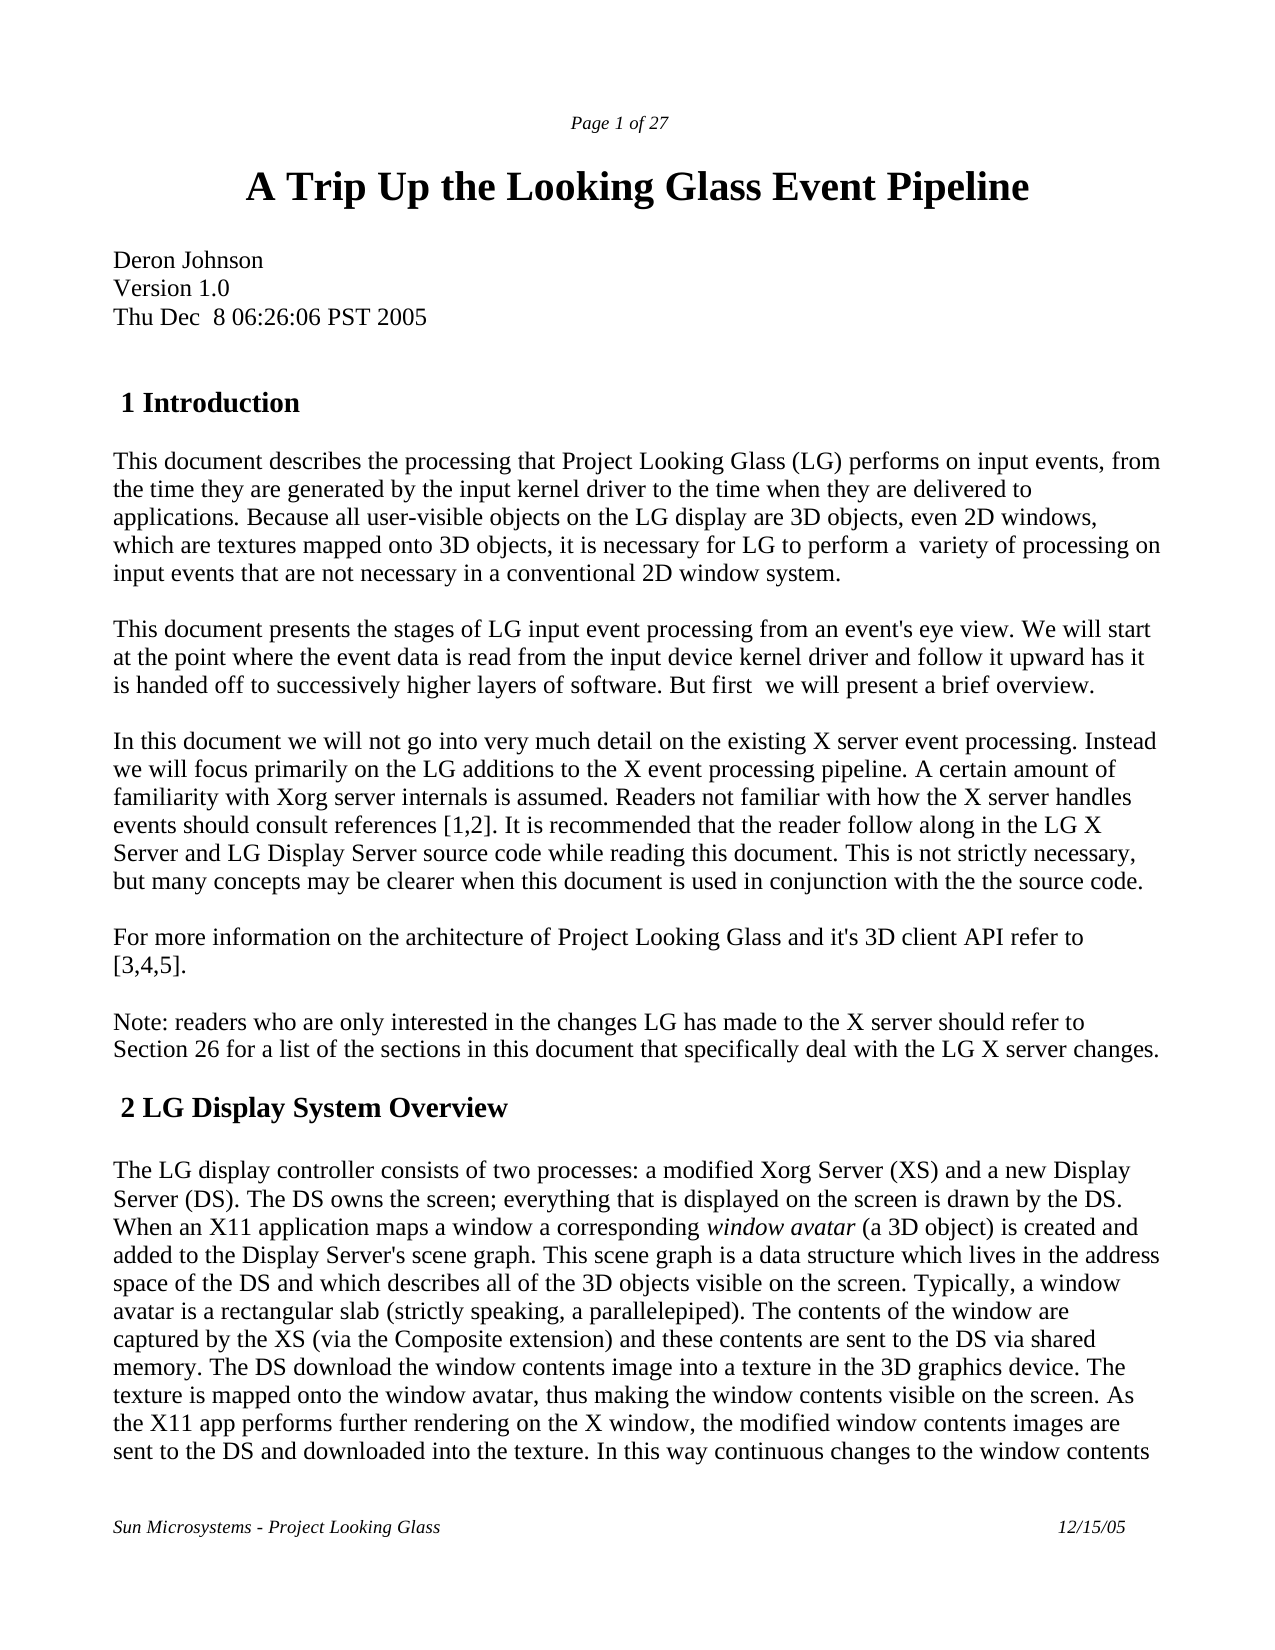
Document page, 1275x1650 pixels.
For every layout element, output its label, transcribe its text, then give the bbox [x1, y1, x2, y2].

list Introduction [113, 386, 1162, 419]
text Note: readers who are only interested in the changes LG has made to the X server should refer to [113, 1007, 1162, 1035]
text Deron Johnson [113, 246, 1162, 274]
text Section 26 for a list of the sections in this document that specifically deal with the LG X server changes. [113, 1035, 1162, 1063]
text This document presents the stages of LG input event processing from an event's eye view. We will start at the point where the event data is read from the input device kernel driver and follow it upward has it is handed off to successively higher layers of software. But first we will present a brief overview. [113, 615, 1162, 699]
list LG Display System Overview [113, 1091, 1162, 1124]
text This document describes the processing that Project Looking Glass (LG) performs on input events, from the time they are generated by the input kernel driver to the time when they are delivered to applications. Because all user-visible objects on the LG display are 3D objects, even 2D windows, which are textures mapped onto 3D objects, it is necessary for LG to perform a variety of processing on input events that are not necessary in a conventional 2D window system. [113, 447, 1162, 587]
text For more information on the architecture of Project Looking Glass and it's 3D client API refer to [3,4,5]. [113, 923, 1162, 979]
text Thu Dec 8 06:26:06 PST 2005 [113, 302, 1162, 330]
text The LG display controller consists of two processes: a modified Xorg Server (XS) and a new Display Server (DS). The DS owns the screen; everything that is displayed on the screen is drawn by the DS. When an X11 application maps a window a corresponding window avatar (a 3D object) is created and added to the Display Server's scene graph. This scene graph is a data structure which lives in the address space of the DS and which describes all of the 3D objects visible on the screen. Typically, a window avatar is a rectangular slab (strictly speaking, a parallelepiped). The contents of the window are captured by the XS (via the Composite extension) and these contents are sent to the DS via shared memory. The DS download the window contents image into a texture in the 3D graphics device. The texture is mapped onto the window avatar, thus making the window contents visible on the screen. As the X11 app performs further rendering on the X window, the modified window contents images are sent to the DS and downloaded into the texture. In this way continuous changes to the window contents [113, 1156, 1162, 1465]
text A Trip Up the Looking Glass Event Pipeline [113, 163, 1162, 209]
text In this document we will not go into very much detail on the existing X server event processing. Instead we will focus primarily on the LG additions to the X event processing pipeline. A certain amount of familiarity with Xorg server internals is assumed. Readers not familiar with how the X server handles events should consult references [1,2]. It is recommended that the reader follow along in the LG X Server and LG Display Server source code while reading this document. This is not strictly necessary, but many concepts may be clearer when this document is used in conjunction with the the source code. [113, 727, 1162, 895]
text Version 1.0 [113, 274, 1162, 302]
